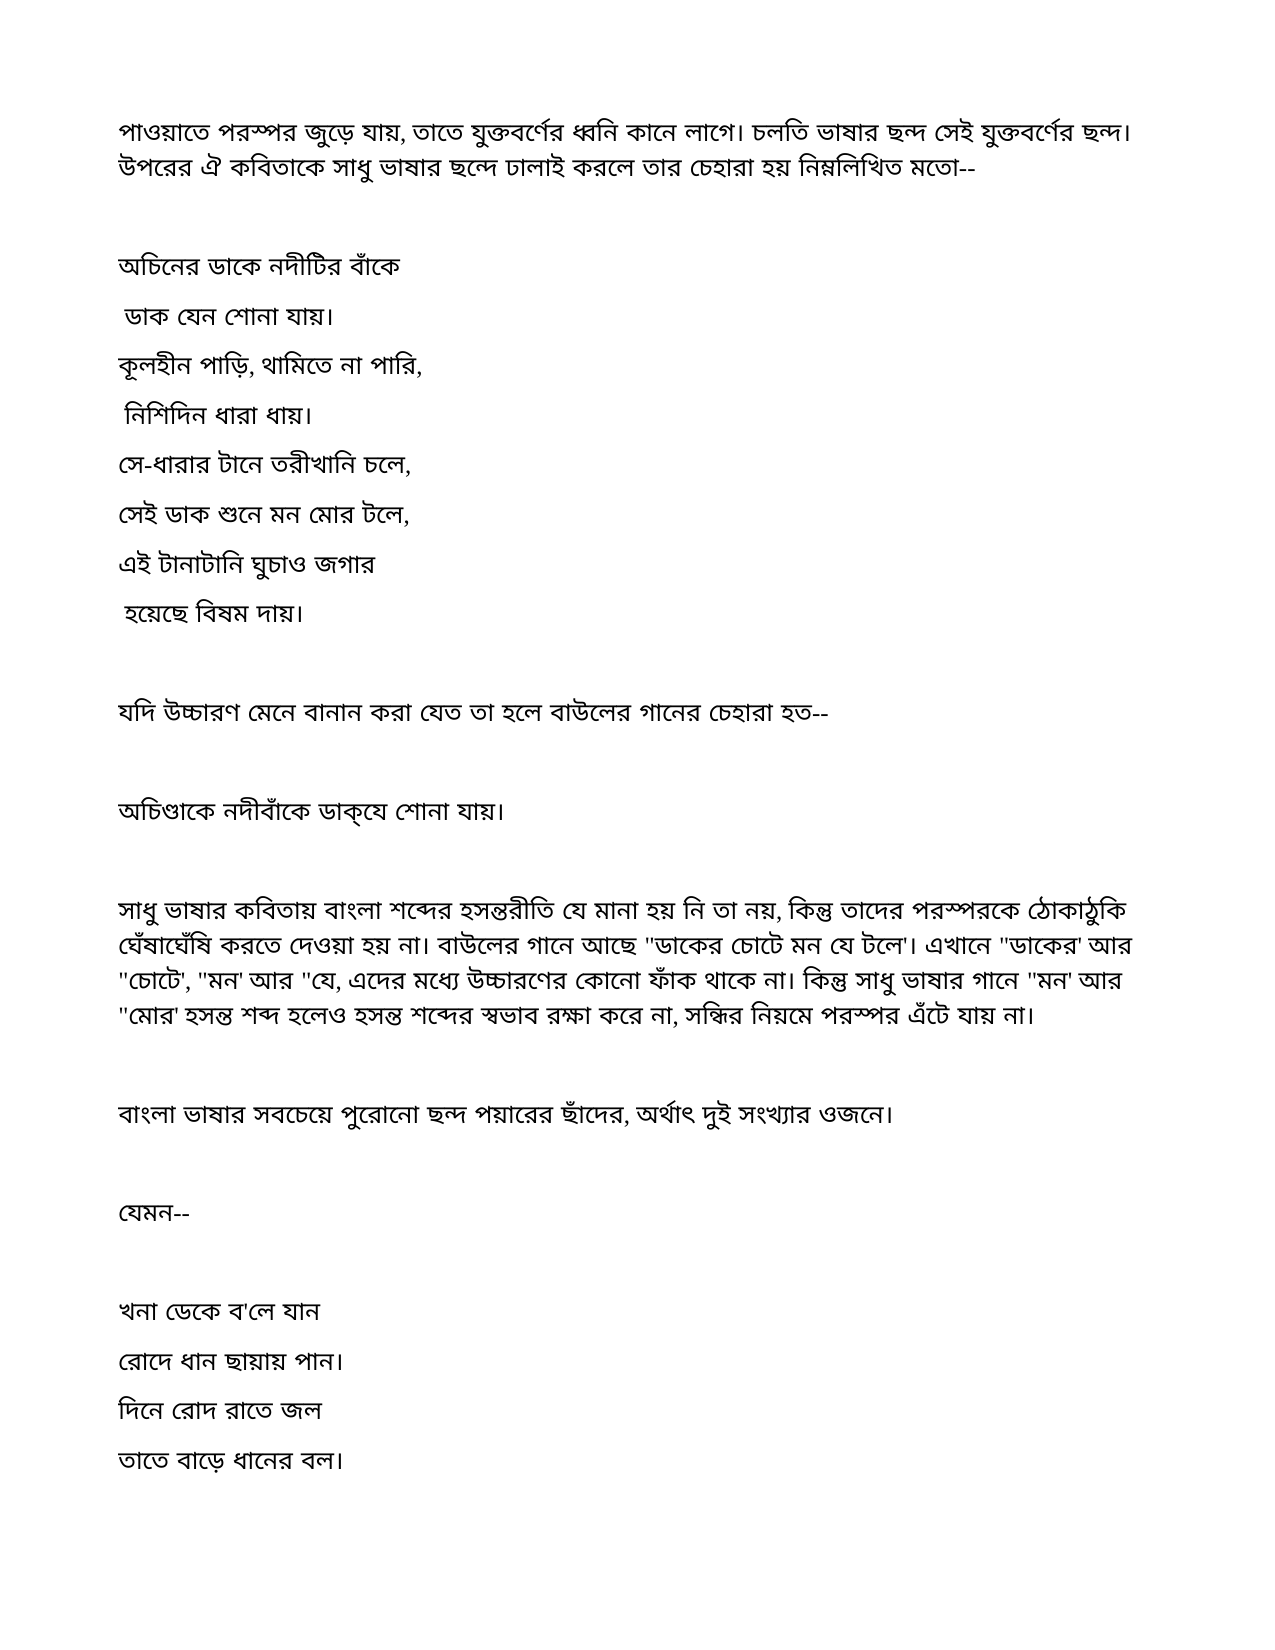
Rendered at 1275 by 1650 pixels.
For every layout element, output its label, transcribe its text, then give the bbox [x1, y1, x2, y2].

text নিশিদিন ধারা ধায়। [118, 401, 1157, 430]
text কূলহীন পাড়ি, থামিতে না পারি, [118, 351, 1157, 381]
text হয়েছে বিষম দায়। [118, 599, 1157, 629]
text সাধু ভাষার কবিতায় বাংলা শব্দের হসন্তরীতি যে মানা হয় নি তা নয়, কিন্তু তাদের পরস্পরকে ঠোকাঠুকি ঘেঁষাঘেঁষি করতে দেওয়া হয় না। বাউলের গানে আছে "ডাকের চোটে মন যে টলে'। এখানে "ডাকের' আর "চোটে', "মন' আর "যে, এদের মধ্যে উচ্চারণের কোনো ফাঁক থাকে না। কিন্তু সাধু ভাষার গানে "মন' আর "মোর' হসন্ত শব্দ হলেও হসন্ত শব্দের স্বভাব রক্ষা করে না, সন্ধির নিয়মে পরস্পর এঁটে যায় না। [118, 896, 1157, 1030]
text অচিনের ডাকে নদীটির বাঁকে [118, 252, 1157, 281]
text বাংলা ভাষার সবচেয়ে পুরোনো ছন্দ পয়ারের ছাঁদের, অর্থাৎ দুই সংখ্যার ওজনে। [118, 1100, 726, 1129]
text ডাক যেন শোনা যায়। [118, 302, 1157, 331]
text বাংলা ভাষার সবচেয়ে পুরোনো ছন্দ পয়ারের ছাঁদের, অর্থাৎ দুই সংখ্যার ওজনে। [706, 1100, 1157, 1129]
text দিনে রোদ রাতে জল [118, 1397, 1157, 1426]
text যেমন-- [118, 1198, 1157, 1228]
text সে-ধারার টানে তরীখানি চলে, [118, 451, 1157, 480]
text রোদে ধান ছায়ায় পান। [118, 1347, 1157, 1376]
text খনা ডেকে ব'লে যান [118, 1297, 1157, 1327]
text সেই ডাক শুনে মন মোর টলে, [118, 500, 1157, 529]
text তাতে বাড়ে ধানের বল। [118, 1446, 1157, 1475]
text এই টানাটানি ঘুচাও জগার [118, 550, 1157, 579]
text যদি উচ্চারণ মেনে বানান করা যেত তা হলে বাউলের গানের চেহারা হত-- [118, 698, 1157, 728]
text পাওয়াতে পরস্পর জুড়ে যায়, তাতে যুক্তবর্ণের ধ্বনি কানে লাগে। চলতি ভাষার ছন্দ সেই যুক্তবর্ণের ছন্দ। উপরের ঐ কবিতাকে সাধু ভাষার ছন্দে ঢালাই করলে তার চেহারা হয় নিম্নলিখিত মতো-- [118, 118, 1157, 182]
text অচিণ্ডাকে নদীবাঁকে ডাক্‌যে শোনা যায়। [118, 797, 1157, 826]
